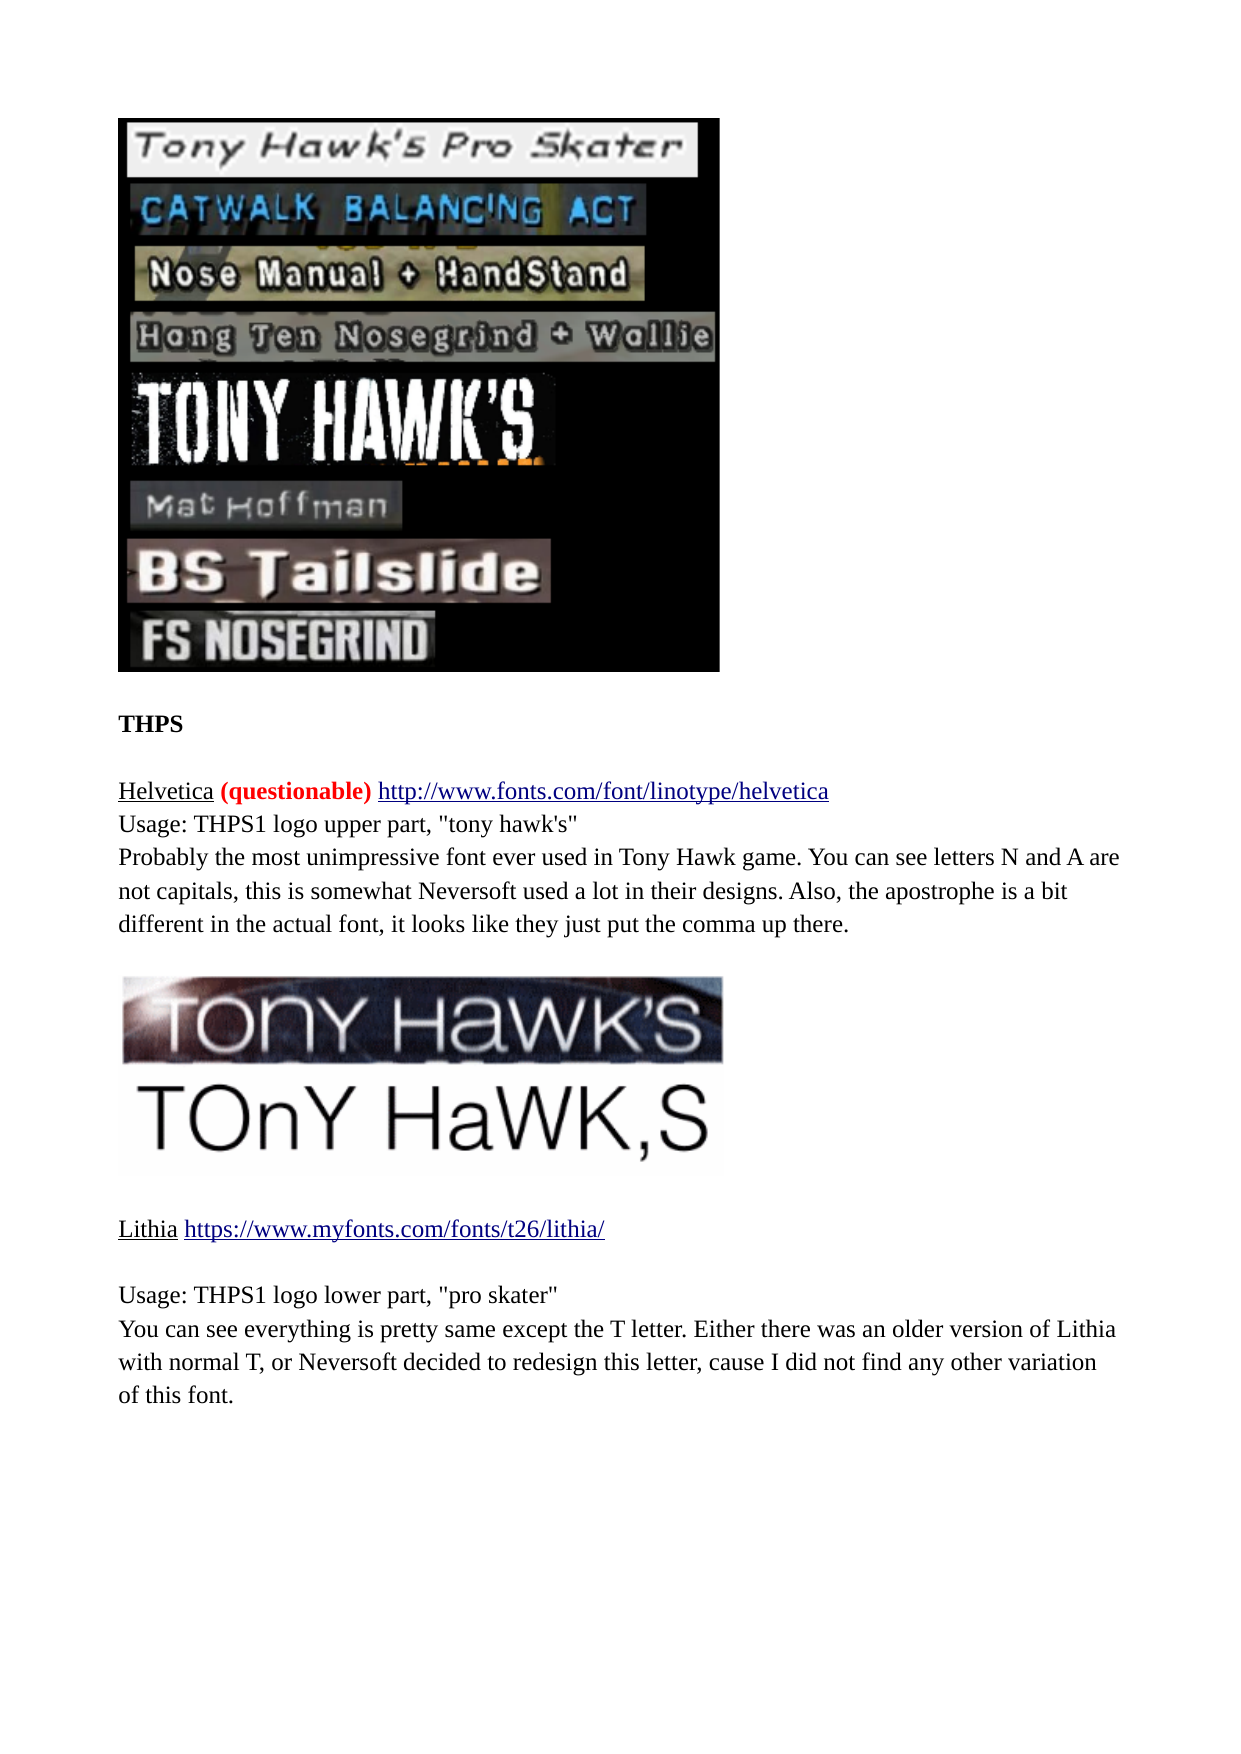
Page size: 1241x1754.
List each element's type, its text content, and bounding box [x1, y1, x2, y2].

picture [118, 118, 720, 672]
text THPS Helvetica (questionable) http://www.fonts.com/font/linotype/helvetica Usage: THPS1 logo upper part, "tony hawk's" Probably the most unimpressive font ever used in Tony Hawk game. You can see letters N and A are not capitals, this is somewhat Neversoft used a lot in their designs. Also, the apostrophe is a bit different in the actual font, it looks like they just put the comma up there. Lithia https://www.myfonts.com/fonts/t26/lithia/ Usage: THPS1 logo lower part, "pro skater" You can see everything is pretty same except the T letter. Either there was an older version of Lithia with normal T, or Neversoft decided to redesign this letter, cause I did not find any other variation of this font. [118, 118, 1122, 1442]
picture [118, 975, 725, 1176]
